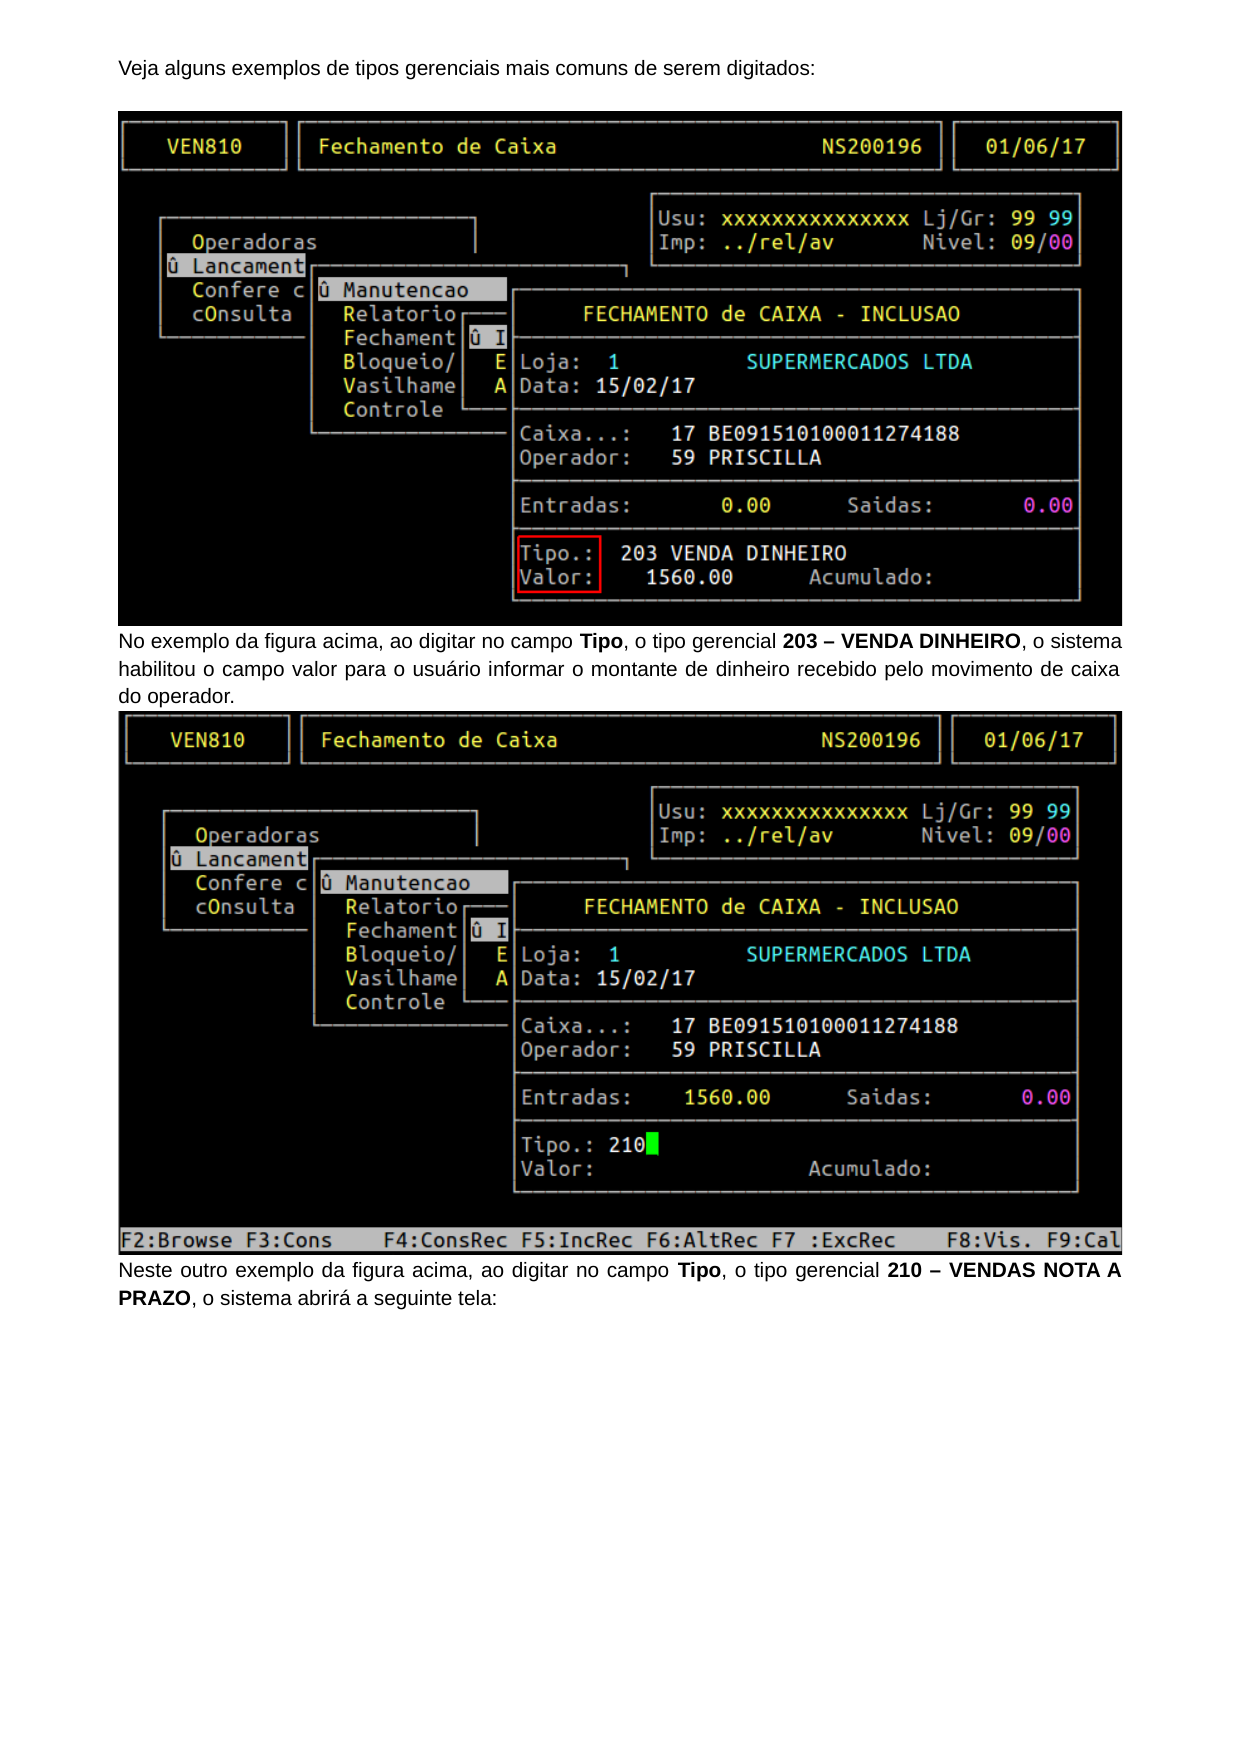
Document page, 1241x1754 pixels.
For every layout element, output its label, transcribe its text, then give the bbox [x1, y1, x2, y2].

text Veja alguns exemplos de tipos gerenciais mais comuns de serem digitados: [118, 56, 1122, 80]
picture [118, 111, 1123, 626]
text No exemplo da figura acima, ao digitar no campo Tipo, o tipo gerencial 203 – VENDA DINHEIRO, o sistema habilitou o campo valor para o usuário informar o montante de dinheiro recebido pelo movimento de caixa do operador. [118, 626, 1122, 708]
picture [118, 711, 1123, 1255]
text Neste outro exemplo da figura acima, ao digitar no campo Tipo, o tipo gerencial 210 – VENDAS NOTA A PRAZO, o sistema abrirá a seguinte tela: [118, 1255, 1122, 1309]
